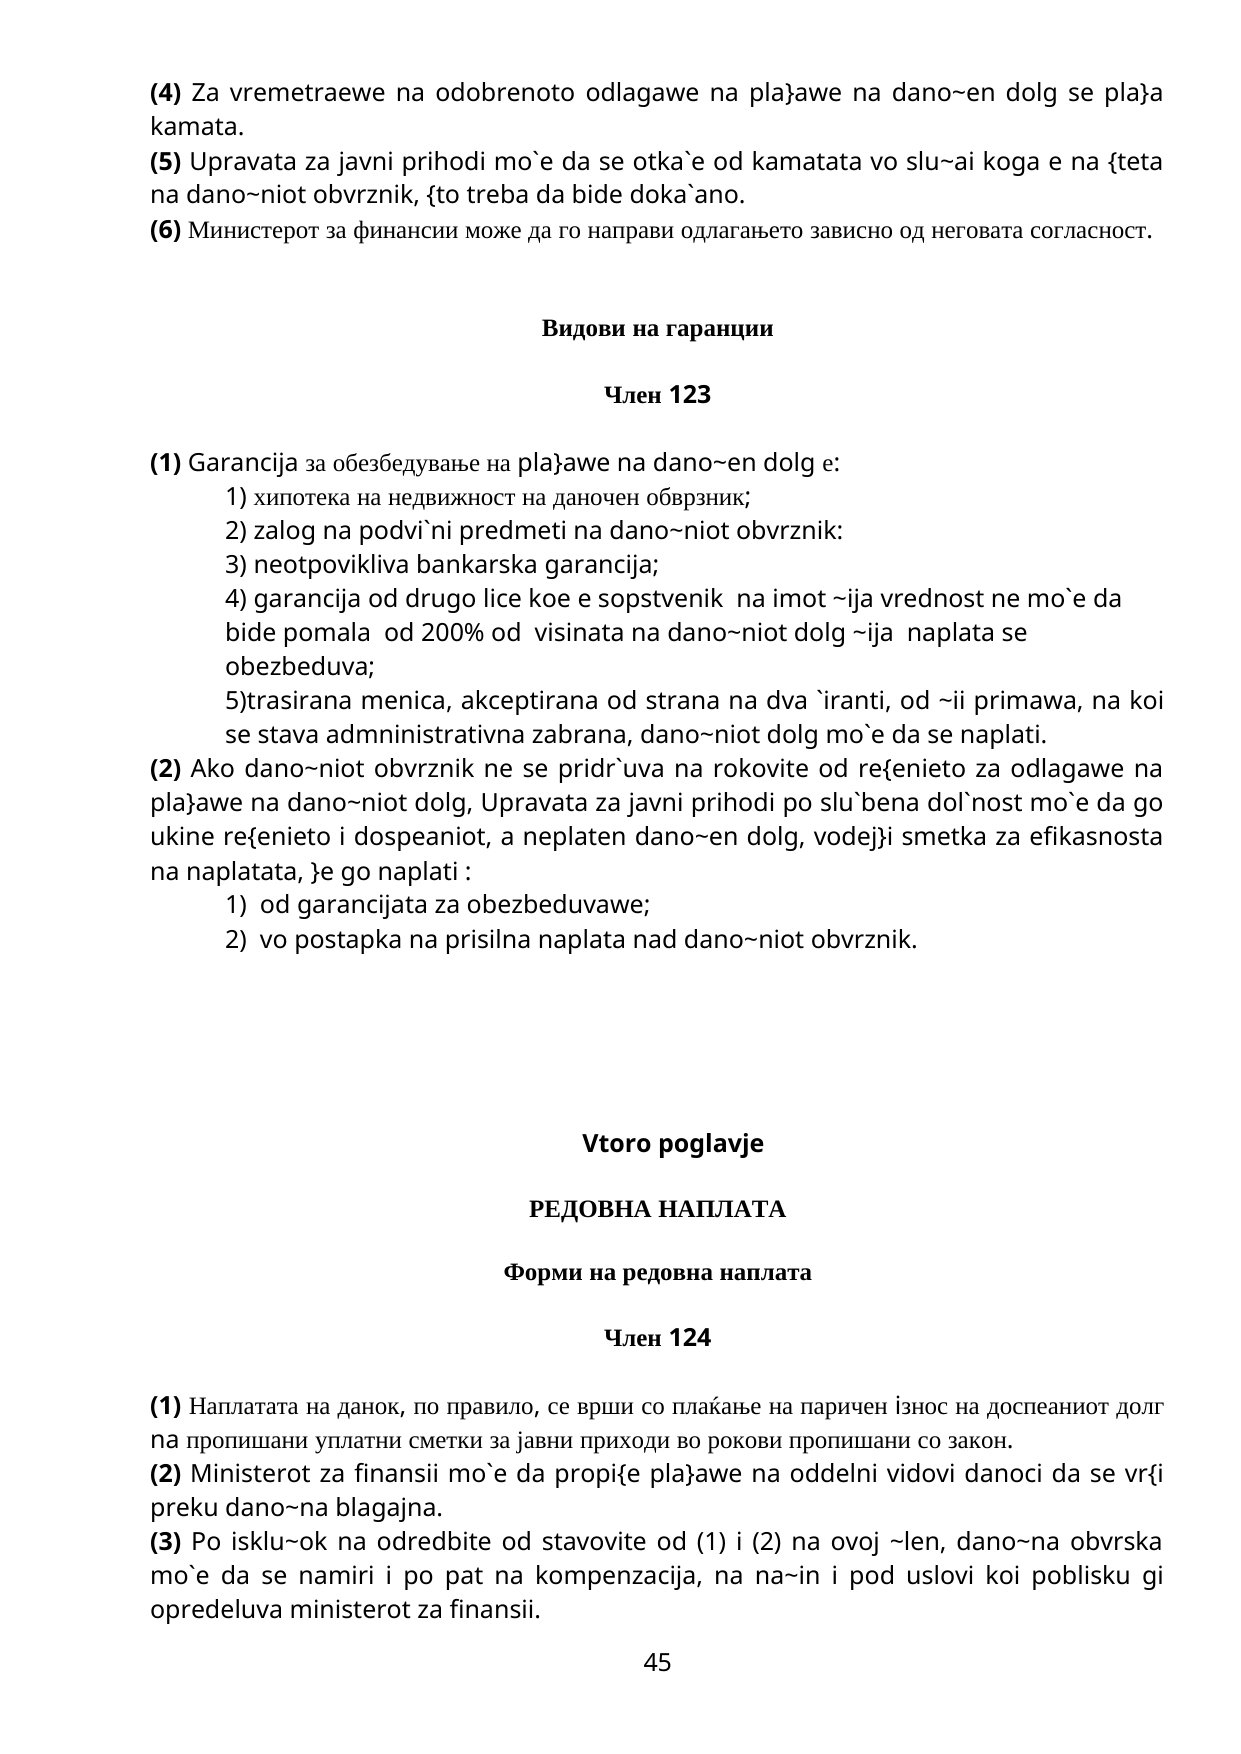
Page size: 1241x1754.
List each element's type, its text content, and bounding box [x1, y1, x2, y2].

text Член 124 [150, 1319, 1165, 1353]
text 1) хипотека на недвижност на даночен обврзник; [225, 478, 1165, 512]
text Форми на редовна наплата [150, 1257, 1165, 1285]
text (4) Za vremetraewe na odobrenoto odlagawe na pla}awe na dano~en dolg se pla}a kamata. [150, 75, 1165, 143]
text 3) neotpovikliva bankarska garancija; [225, 547, 1165, 581]
text Vtoro poglavje [225, 1126, 1165, 1160]
text 5)trasirana menica, akceptirana od strana na dva `iranti, od ~ii primawa, na koi se stava admninistrativna zabrana, dano~niot dolg mo`e da se naplati. [225, 683, 1165, 751]
text (3) Po isklu~ok na odredbite od stavovite od (1) i (2) na ovoj ~len, dano~na obvrska mo`e da se namiri i po pat na kompenzacija, na na~in i pod uslovi koi poblisku gi opredeluva ministerot za finansii. [150, 1524, 1165, 1626]
text (5) Upravata za javni prihodi mo`e da se otka`e od kamatata vo slu~ai koga e na {teta na dano~niot obvrznik, {to treba da bide doka`ano. [150, 143, 1165, 211]
text 2) vo postapka na prisilna naplata nad dano~niot obvrznik. [225, 921, 1165, 955]
text Член 123 [150, 376, 1165, 410]
text (2) Ako dano~niot obvrznik ne se pridr`uva na rokovite od re{enieto za odlagawe na pla}awe na dano~niot dolg, Upravata za javni prihodi po slu`bena dol`nost mo`e da go ukine re{enieto i dospeaniot, a neplaten dano~en dolg, vodej}i smetka za efikasnosta na naplatata, }e go naplati : [150, 751, 1165, 887]
text (1) Garancija за обезбедување на pla}awe na dano~en dolg е: [150, 444, 1165, 478]
text РЕДОВНА НАПЛАТА [150, 1194, 1165, 1222]
text 4) garancija od drugo lice koe e sopstvenik na imot ~ija vrednost ne mo`e da bide pomala od 200% od visinata na dano~niot dolg ~ija naplata se obezbeduva; [225, 581, 1165, 683]
text (6) Министерот за финансии може да го направи одлагањето зависно од неговата согласност. [150, 211, 1165, 245]
text 1) od garancijata za obezbeduvawe; [225, 887, 1165, 921]
text (2) Ministerot za finansii mo`e da propi{e pla}awe na oddelni vidovi danoci da se vr{i preku dano~na blagajna. [150, 1456, 1165, 1524]
text Видови на гаранции [150, 313, 1165, 342]
text (1) Наплатата на данок, по правило, се врши со плаќање на паричен iзнос на доспеаниот долг na пропишани уплатни сметки за јавни приходи во рокови пропишани со закон. [150, 1387, 1165, 1456]
text 2) zalog na podvi`ni predmeti na dano~niot obvrznik: [225, 512, 1165, 547]
